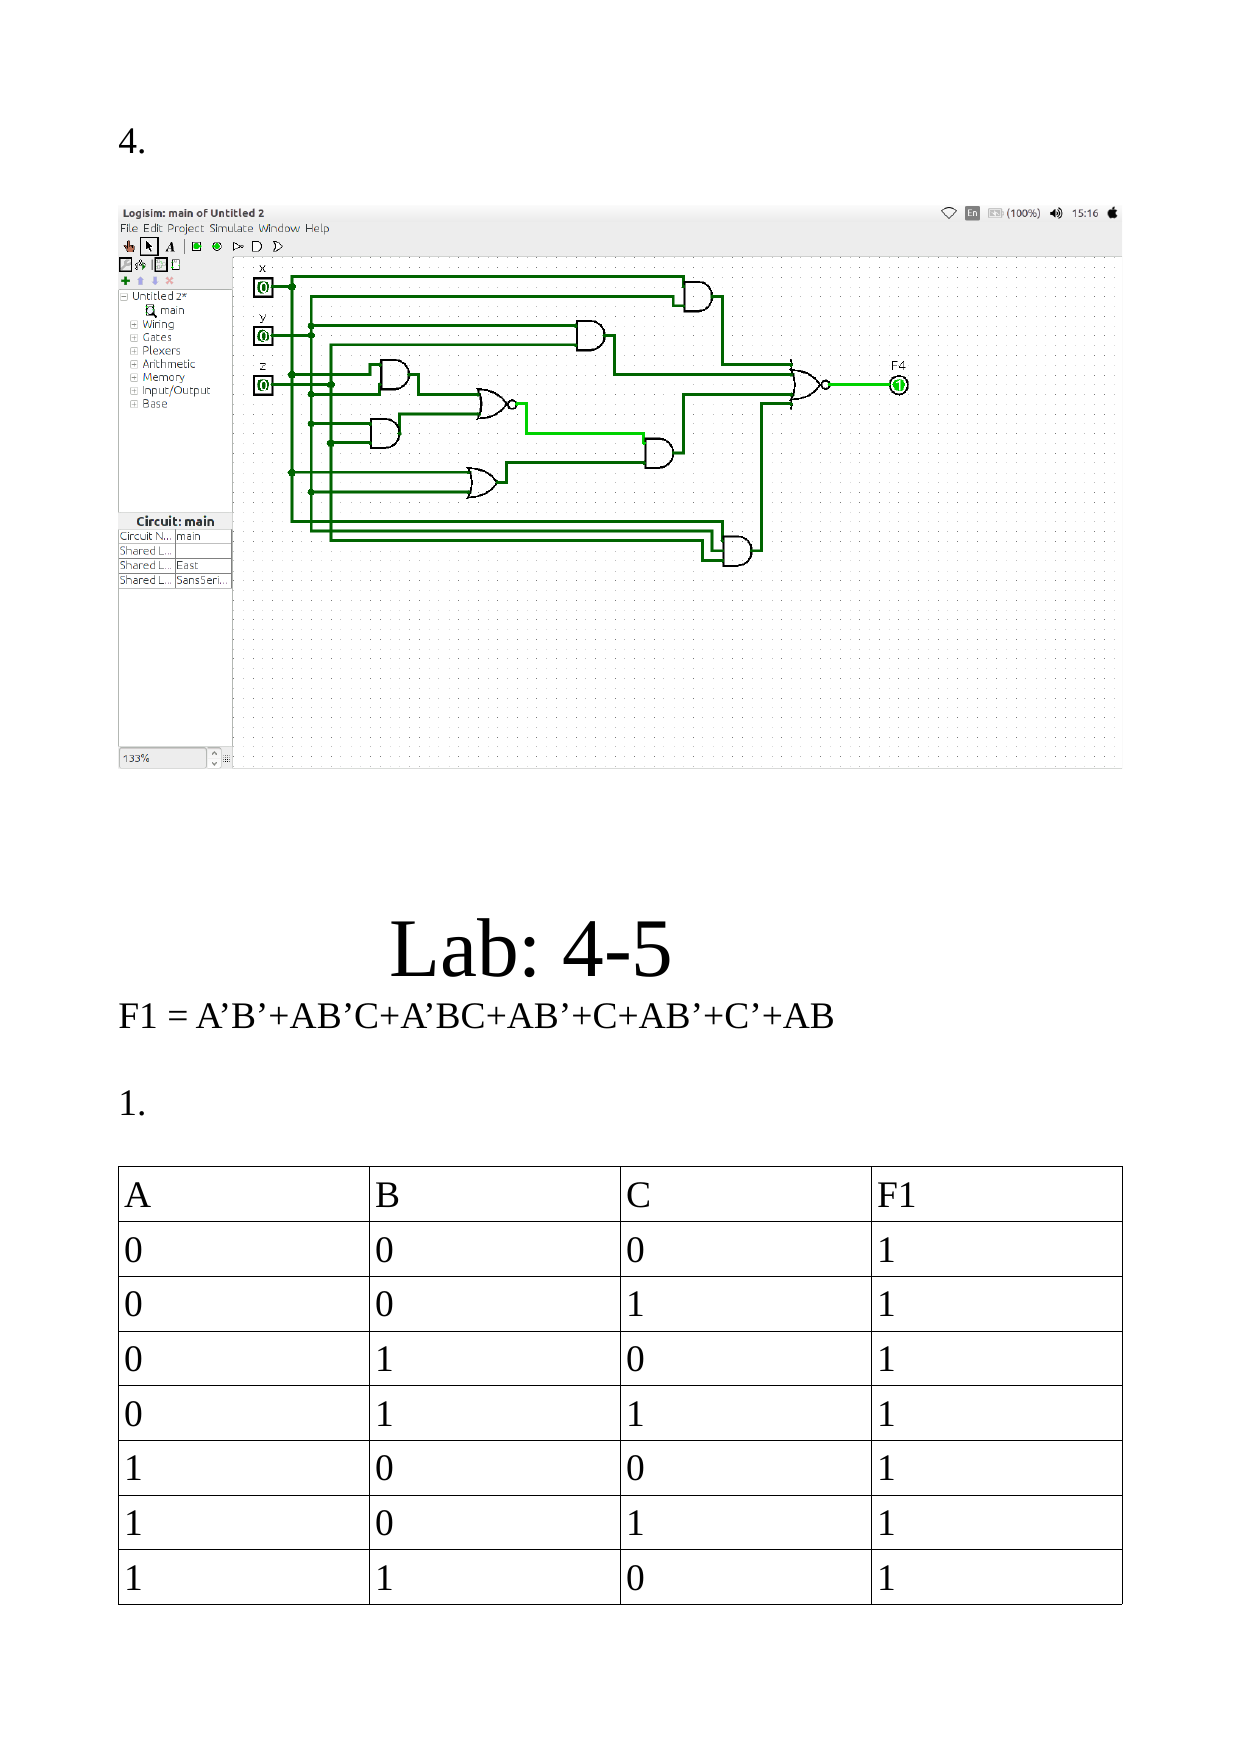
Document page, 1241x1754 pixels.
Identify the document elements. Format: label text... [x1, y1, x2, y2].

table_cell 1 [872, 1496, 1122, 1549]
picture [118, 204, 1123, 769]
table_cell 0 [621, 1222, 871, 1276]
table_cell 0 [119, 1332, 369, 1385]
table_cell 1 [621, 1496, 871, 1549]
table_cell 0 [370, 1441, 620, 1494]
table_header C [621, 1167, 871, 1221]
table_cell 1 [621, 1386, 871, 1440]
table_cell 1 [119, 1441, 369, 1494]
table_header F1 [872, 1167, 1122, 1221]
table_cell 1 [119, 1496, 369, 1549]
table_cell 0 [370, 1222, 620, 1276]
table_cell 1 [621, 1277, 871, 1331]
table_cell 0 [370, 1496, 620, 1549]
table_cell 1 [872, 1277, 1122, 1331]
table_header A [119, 1167, 369, 1221]
table_cell 1 [370, 1386, 620, 1440]
table_cell 0 [119, 1222, 369, 1276]
text F1 = A’B’+AB’C+A’BC+AB’+C+AB’+C’+AB [118, 994, 1122, 1037]
table_cell 0 [621, 1441, 871, 1494]
table_cell 0 [621, 1550, 871, 1604]
text Lab: 4-5 [118, 898, 1122, 994]
table_cell 1 [872, 1550, 1122, 1604]
text 4. [118, 118, 1122, 161]
table_cell 1 [872, 1386, 1122, 1440]
table_cell 1 [872, 1332, 1122, 1385]
table_cell 1 [872, 1222, 1122, 1276]
table_header B [370, 1167, 620, 1221]
table_cell 1 [370, 1550, 620, 1604]
table_cell 0 [119, 1386, 369, 1440]
text 1. [118, 1080, 1122, 1123]
table_cell 1 [370, 1332, 620, 1385]
table_cell 1 [119, 1550, 369, 1604]
table_cell 0 [119, 1277, 369, 1331]
table_cell 0 [621, 1332, 871, 1385]
table_cell 1 [872, 1441, 1122, 1494]
table_cell 0 [370, 1277, 620, 1331]
